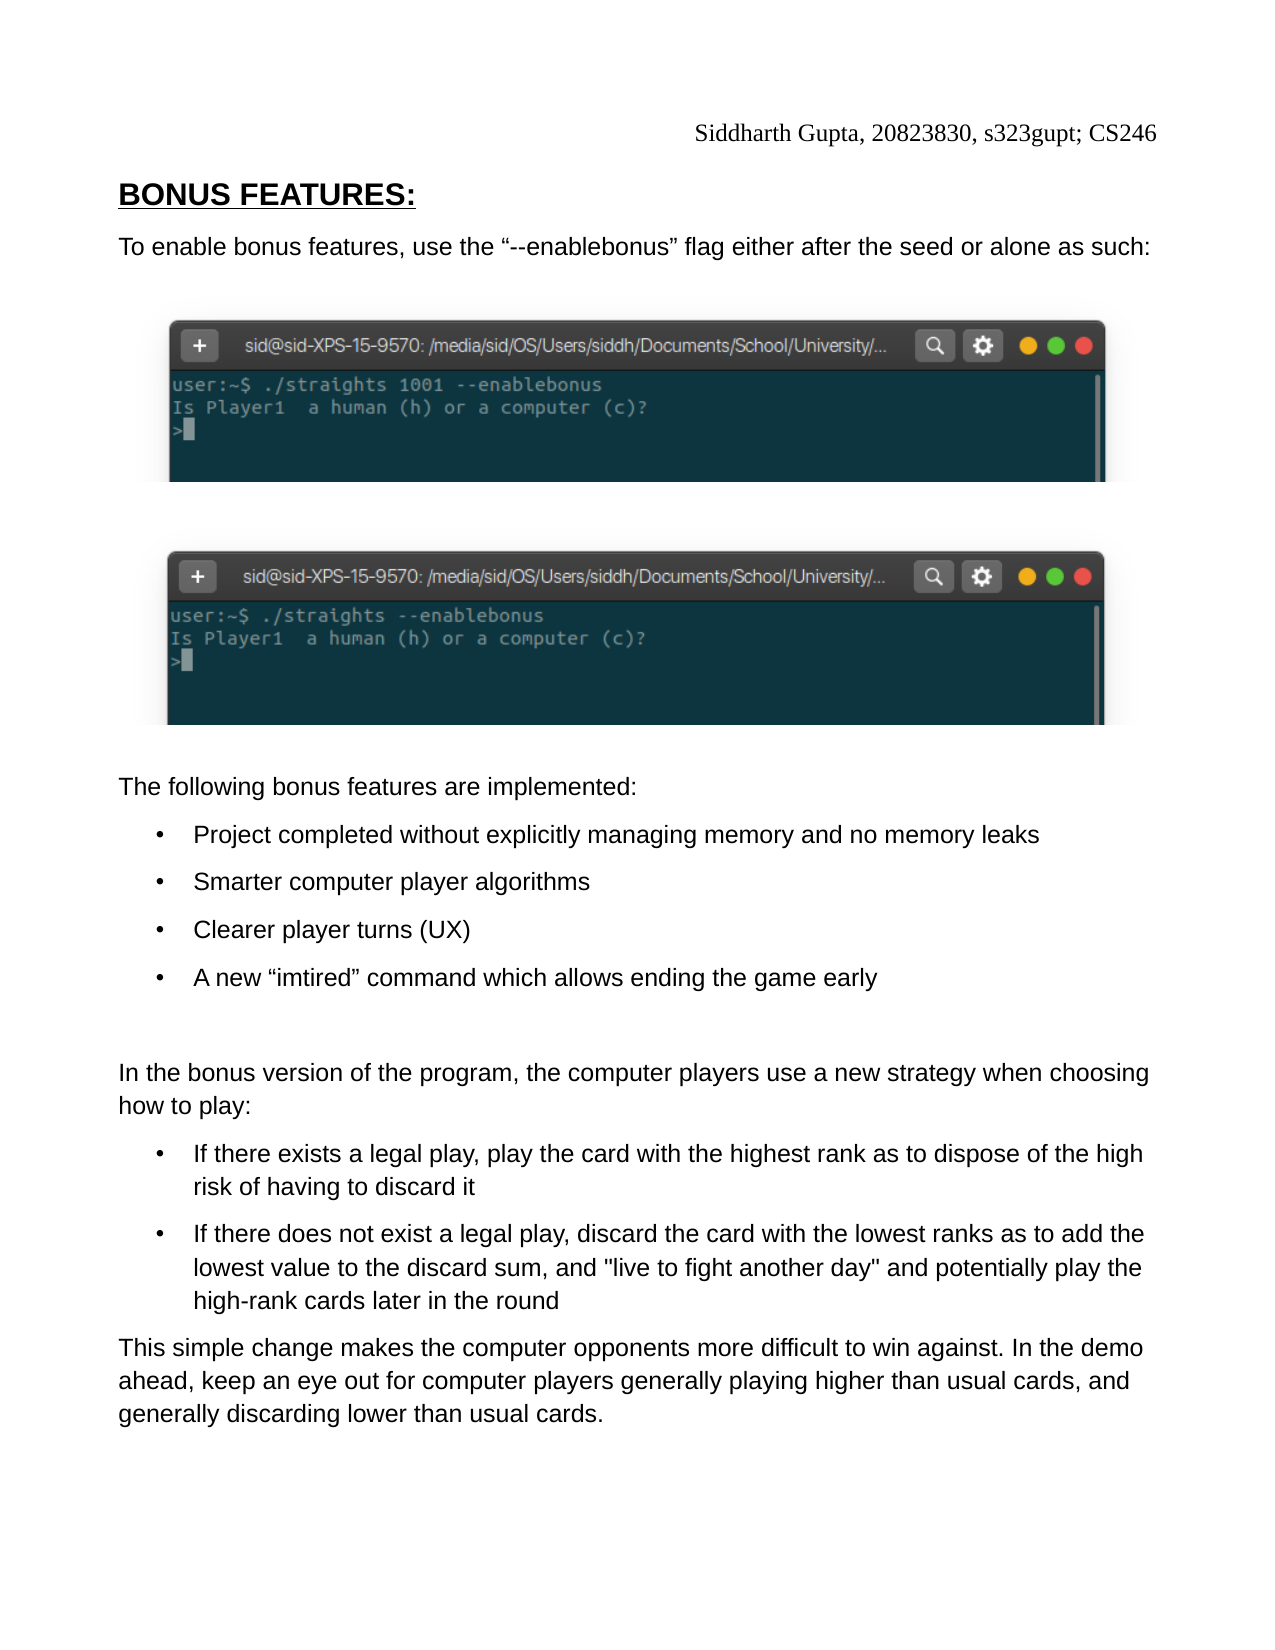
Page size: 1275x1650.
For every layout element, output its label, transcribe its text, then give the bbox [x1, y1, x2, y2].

list If there does not exist a legal play, discard the card with the lowest ranks as to add the lowest value to the discard sum, and "live to fight another day" and potentially play the high-rank cards later in the round [156, 1219, 1157, 1314]
list Clearer player turns (UX) [156, 915, 1157, 944]
text The following bonus features are implemented: [118, 772, 1157, 801]
text This simple change makes the computer opponents more difficult to win against. In the demo ahead, keep an eye out for computer players generally playing higher than usual cards, and generally discarding lower than usual cards. [118, 1333, 1157, 1428]
list Project completed without explicitly managing memory and no memory leaks [156, 820, 1157, 848]
text In the bonus version of the program, the computer players use a new strategy when choosing how to play: [118, 1058, 1157, 1120]
text BONUS FEATURES: [118, 176, 1157, 212]
list Smarter computer player algorithms [156, 867, 1157, 896]
list If there exists a legal play, play the card with the highest rank as to dispose of the high risk of having to discard it [156, 1139, 1157, 1201]
list A new “imtired” command which allows ending the game early [156, 963, 1157, 992]
text To enable bonus features, use the “--enablebonus” flag either after the seed or alone as such: [118, 232, 1157, 261]
